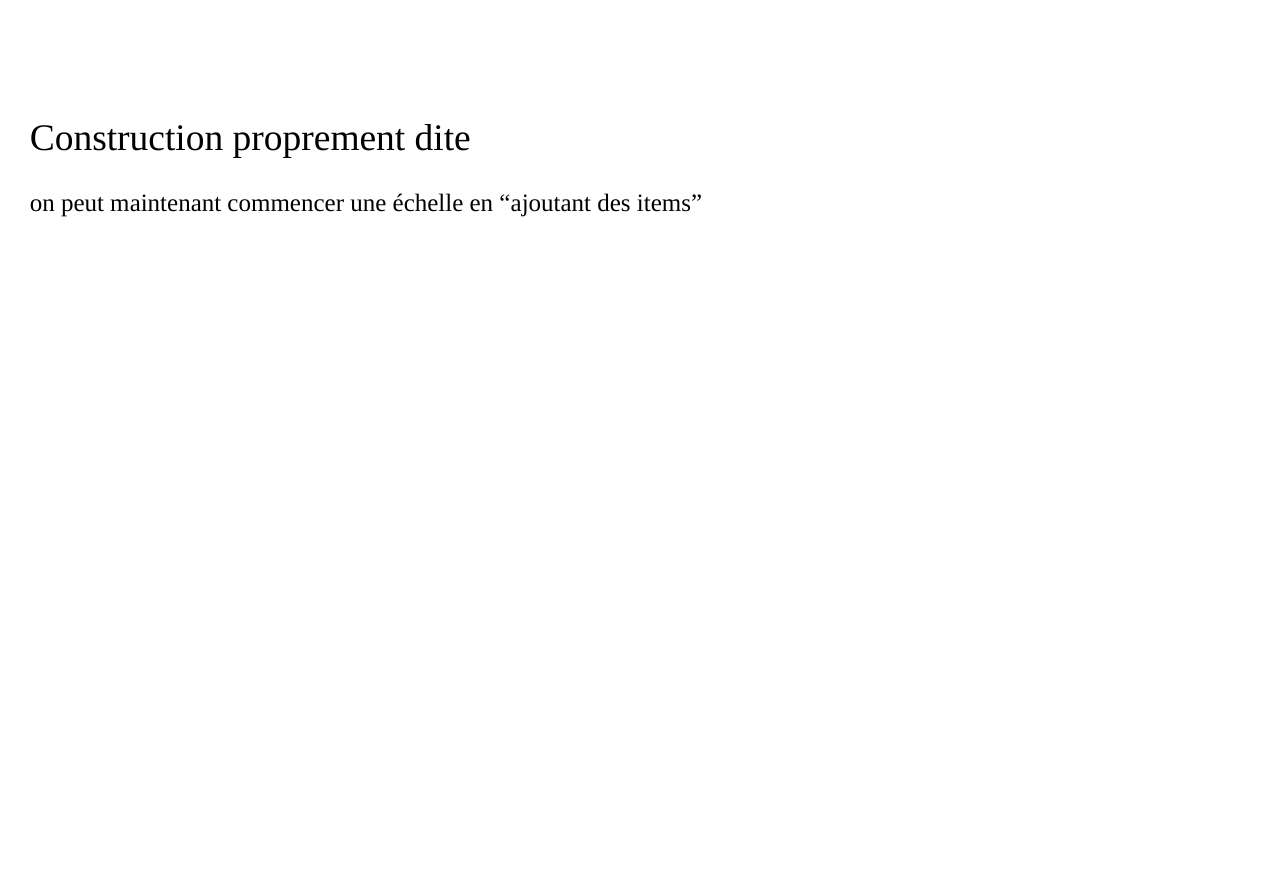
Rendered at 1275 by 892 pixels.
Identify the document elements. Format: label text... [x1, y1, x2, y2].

text Construction proprement dite [29, 116, 1246, 159]
text on peut maintenant commencer une échelle en “ajoutant des items” [29, 188, 1246, 216]
